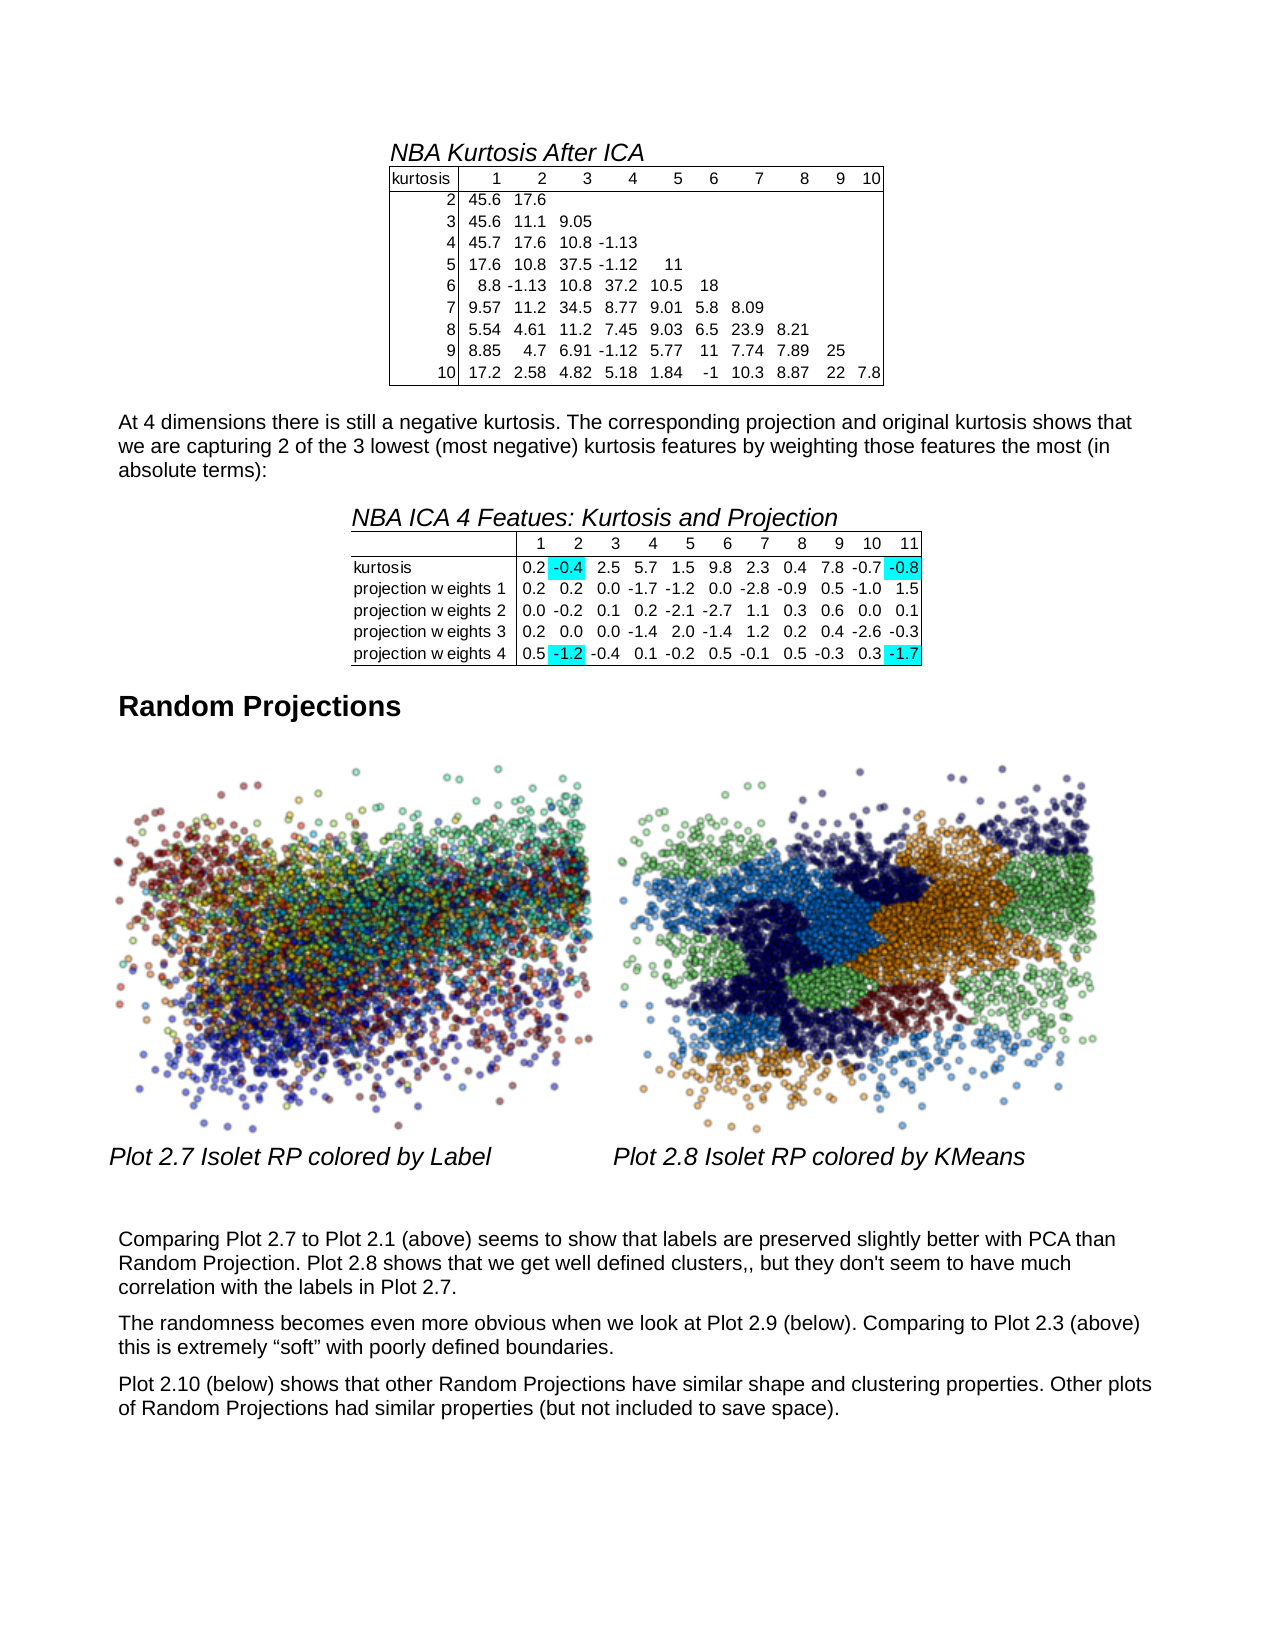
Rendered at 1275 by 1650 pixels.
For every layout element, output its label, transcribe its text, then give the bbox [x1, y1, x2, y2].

text Plot 2.8 Isolet RP colored by KMeans [613, 1143, 1117, 1171]
text At 4 dimensions there is still a negative kurtosis. The corresponding projection and original kurtosis shows that we are capturing 2 of the 3 lowest (most negative) kurtosis features by weighting those features the most (in absolute terms): [118, 410, 1157, 482]
text NBA ICA 4 Featues: Kurtosis and Projection [351, 503, 924, 531]
text NBA Kurtosis After ICA [390, 137, 885, 166]
text Comparing Plot 2.7 to Plot 2.1 (above) seems to show that labels are preserved slightly better with PCA than Random Projection. Plot 2.8 shows that we get well defined clusters,, but they don't seem to have much correlation with the labels in Plot 2.7. [118, 1227, 1157, 1298]
subtitle Random Projections [118, 689, 1157, 722]
text Plot 2.10 (below) shows that other Random Projections have similar shape and clustering properties. Other plots of Random Projections had similar properties (but not included to save space). [118, 1371, 1157, 1419]
picture [108, 749, 1117, 1143]
text The randomness becomes even more obvious when we look at Plot 2.9 (below). Comparing to Plot 2.3 (above) this is extremely “soft” with poorly defined boundaries. [118, 1311, 1157, 1359]
text Plot 2.7 Isolet RP colored by Label [109, 1143, 613, 1171]
